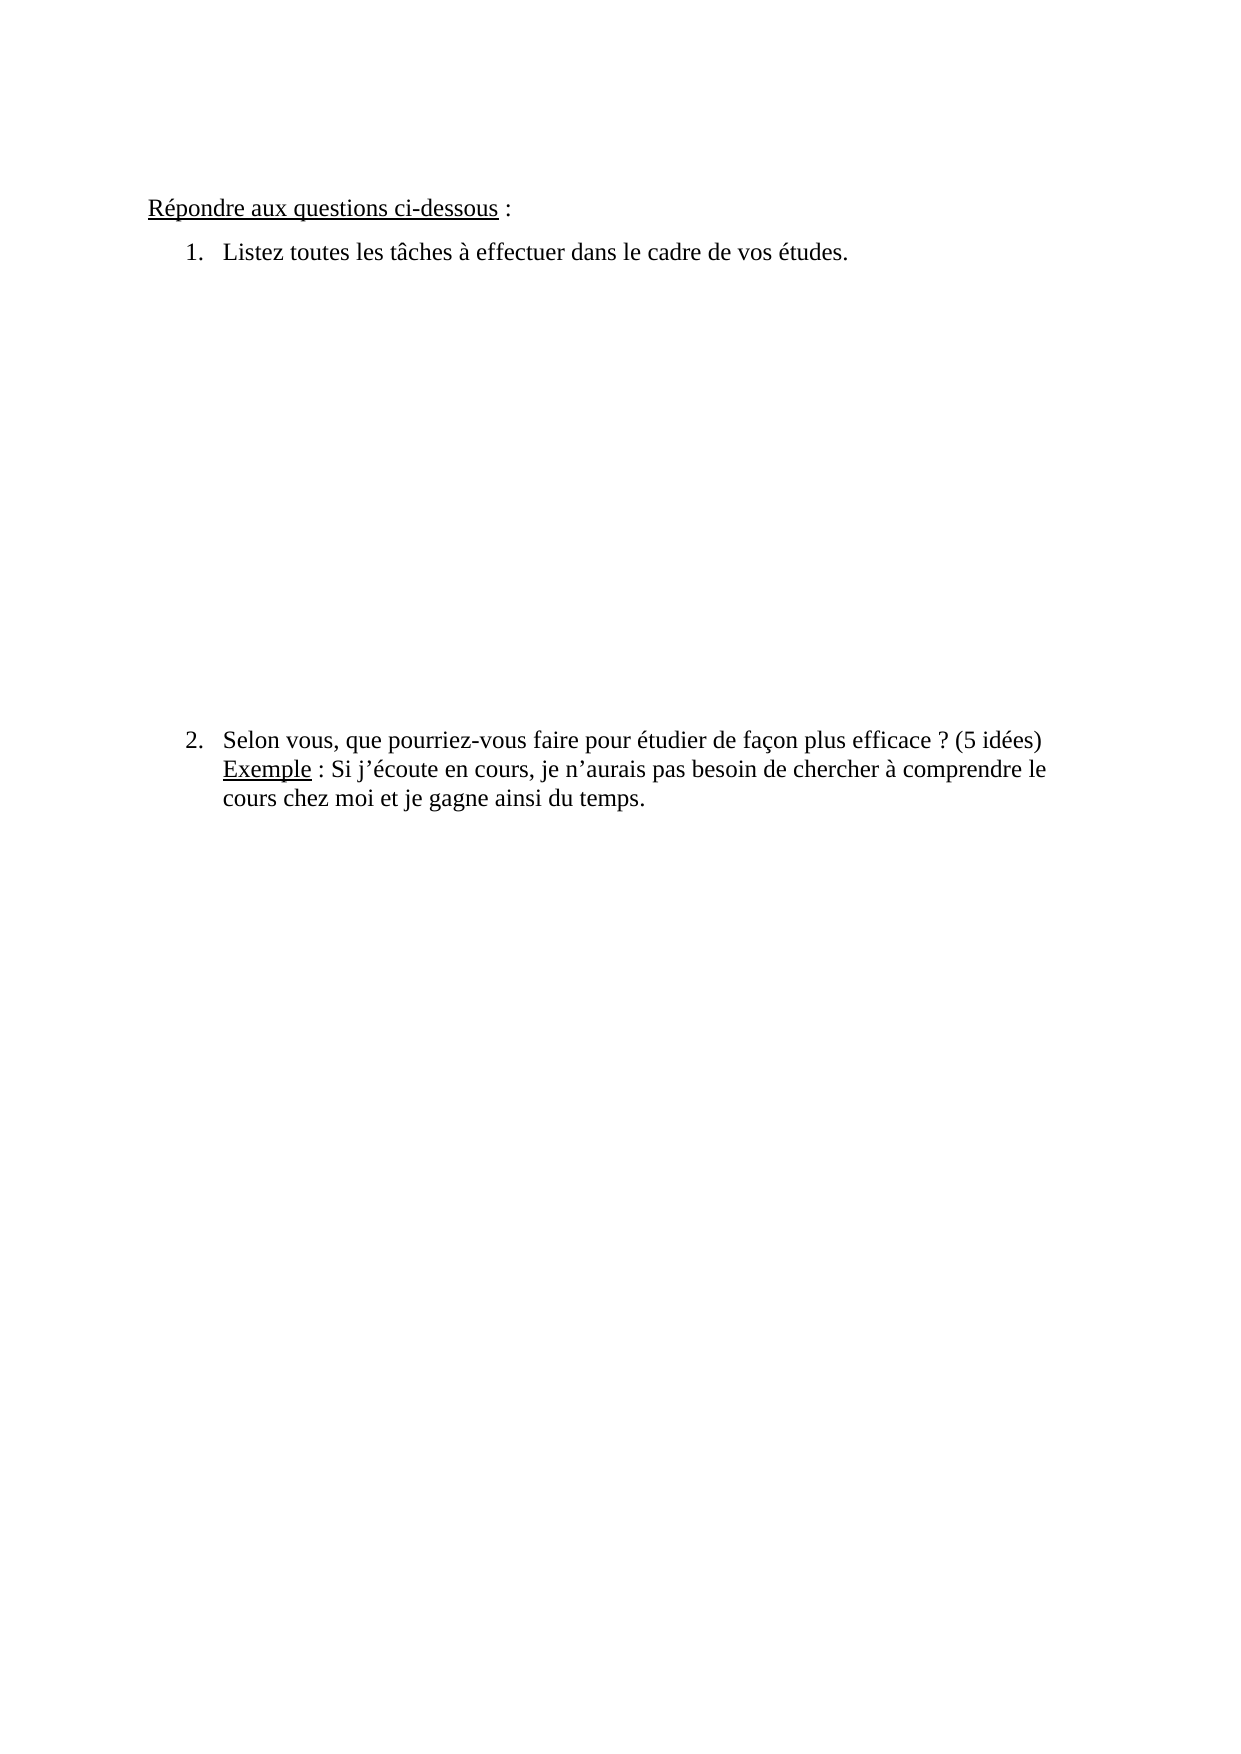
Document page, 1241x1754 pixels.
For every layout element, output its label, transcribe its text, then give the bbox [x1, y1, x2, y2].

text Répondre aux questions ci-dessous : [148, 193, 1093, 222]
list Listez toutes les tâches à effectuer dans le cadre de vos études. [185, 237, 1093, 265]
list Selon vous, que pourriez-vous faire pour étudier de façon plus efficace ? (5 idées) [185, 725, 1093, 754]
list Exemple : Si j’écoute en cours, je n’aurais pas besoin de chercher à comprendre le cours chez moi et je gagne ainsi du temps. [223, 754, 1093, 812]
